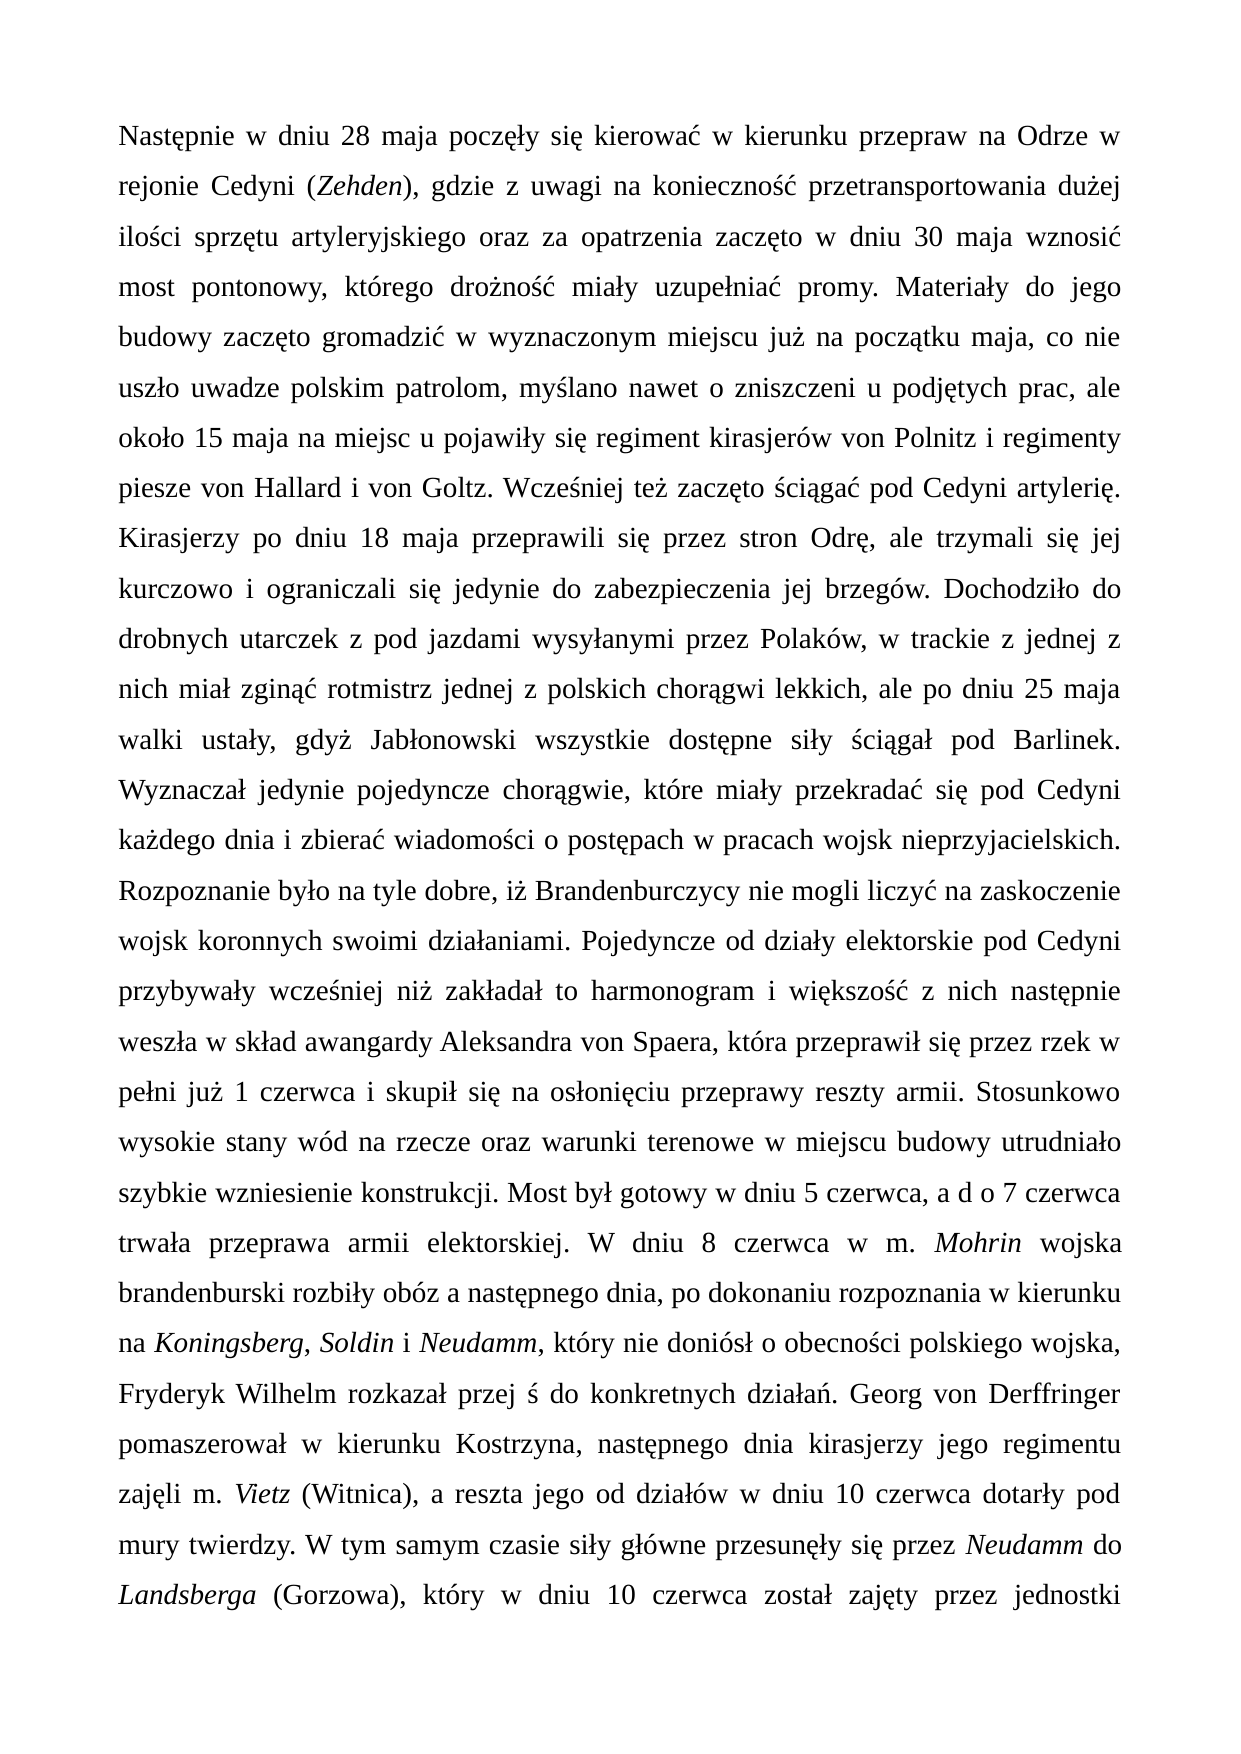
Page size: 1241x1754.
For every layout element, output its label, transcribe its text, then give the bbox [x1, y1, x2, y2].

text Następnie w dniu 28 maja poczęły się kierować w kierunku przepraw na Odrze w rejonie Cedyni (Zehden), gdzie z uwagi na konieczność przetransportowania dużej ilości sprzętu artyleryjskiego oraz za opatrzenia zaczęto w dniu 30 maja wznosić most pontonowy, którego drożność miały uzupełniać promy. Materiały do jego budowy zaczęto gromadzić w wyznaczonym miejscu już na początku maja, co nie uszło uwadze polskim patrolom, myślano nawet o zniszczeni u podjętych prac, ale około 15 maja na miejsc u pojawiły się regiment kirasjerów von Polnitz i regimenty piesze von Hallard i von Goltz. Wcześniej też zaczęto ściągać pod Cedyni artylerię. Kirasjerzy po dniu 18 maja przeprawili się przez stron Odrę, ale trzymali się jej kurczowo i ograniczali się jedynie do zabezpieczenia jej brzegów. Dochodziło do drobnych utarczek z pod jazdami wysyłanymi przez Polaków, w trackie z jednej z nich miał zginąć rotmistrz jednej z polskich chorągwi lekkich, ale po dniu 25 maja walki ustały, gdyż Jabłonowski wszystkie dostępne siły ściągał pod Barlinek. Wyznaczał jedynie pojedyncze chorągwie, które miały przekradać się pod Cedyni każdego dnia i zbierać wiadomości o postępach w pracach wojsk nieprzyjacielskich. Rozpoznanie było na tyle dobre, iż Brandenburczycy nie mogli liczyć na zaskoczenie wojsk koronnych swoimi działaniami. Pojedyncze od działy elektorskie pod Cedyni przybywały wcześniej niż zakładał to harmonogram i większość z nich następnie weszła w skład awangardy Aleksandra von Spaera, która przeprawił się przez rzek w pełni już 1 czerwca i skupił się na osłonięciu przeprawy reszty armii. Stosunkowo wysokie stany wód na rzecze oraz warunki terenowe w miejscu budowy utrudniało szybkie wzniesienie konstrukcji. Most był gotowy w dniu 5 czerwca, a d o 7 czerwca trwała przeprawa armii elektorskiej. W dniu 8 czerwca w m. Mohrin wojska brandenburski rozbiły obóz a następnego dnia, po dokonaniu rozpoznania w kierunku na Koningsberg, Soldin i Neudamm, który nie doniósł o obecności polskiego wojska, Fryderyk Wilhelm rozkazał przej ś do konkretnych działań. Georg von Derffringer pomaszerował w kierunku Kostrzyna, następnego dnia kirasjerzy jego regimentu zajęli m. Vietz (Witnica), a reszta jego od działów w dniu 10 czerwca dotarły pod mury twierdzy. W tym samym czasie siły główne przesunęły się przez Neudamm do Landsberga (Gorzowa), który w dniu 10 czerwca został zajęty przez jednostki [118, 118, 1122, 1611]
